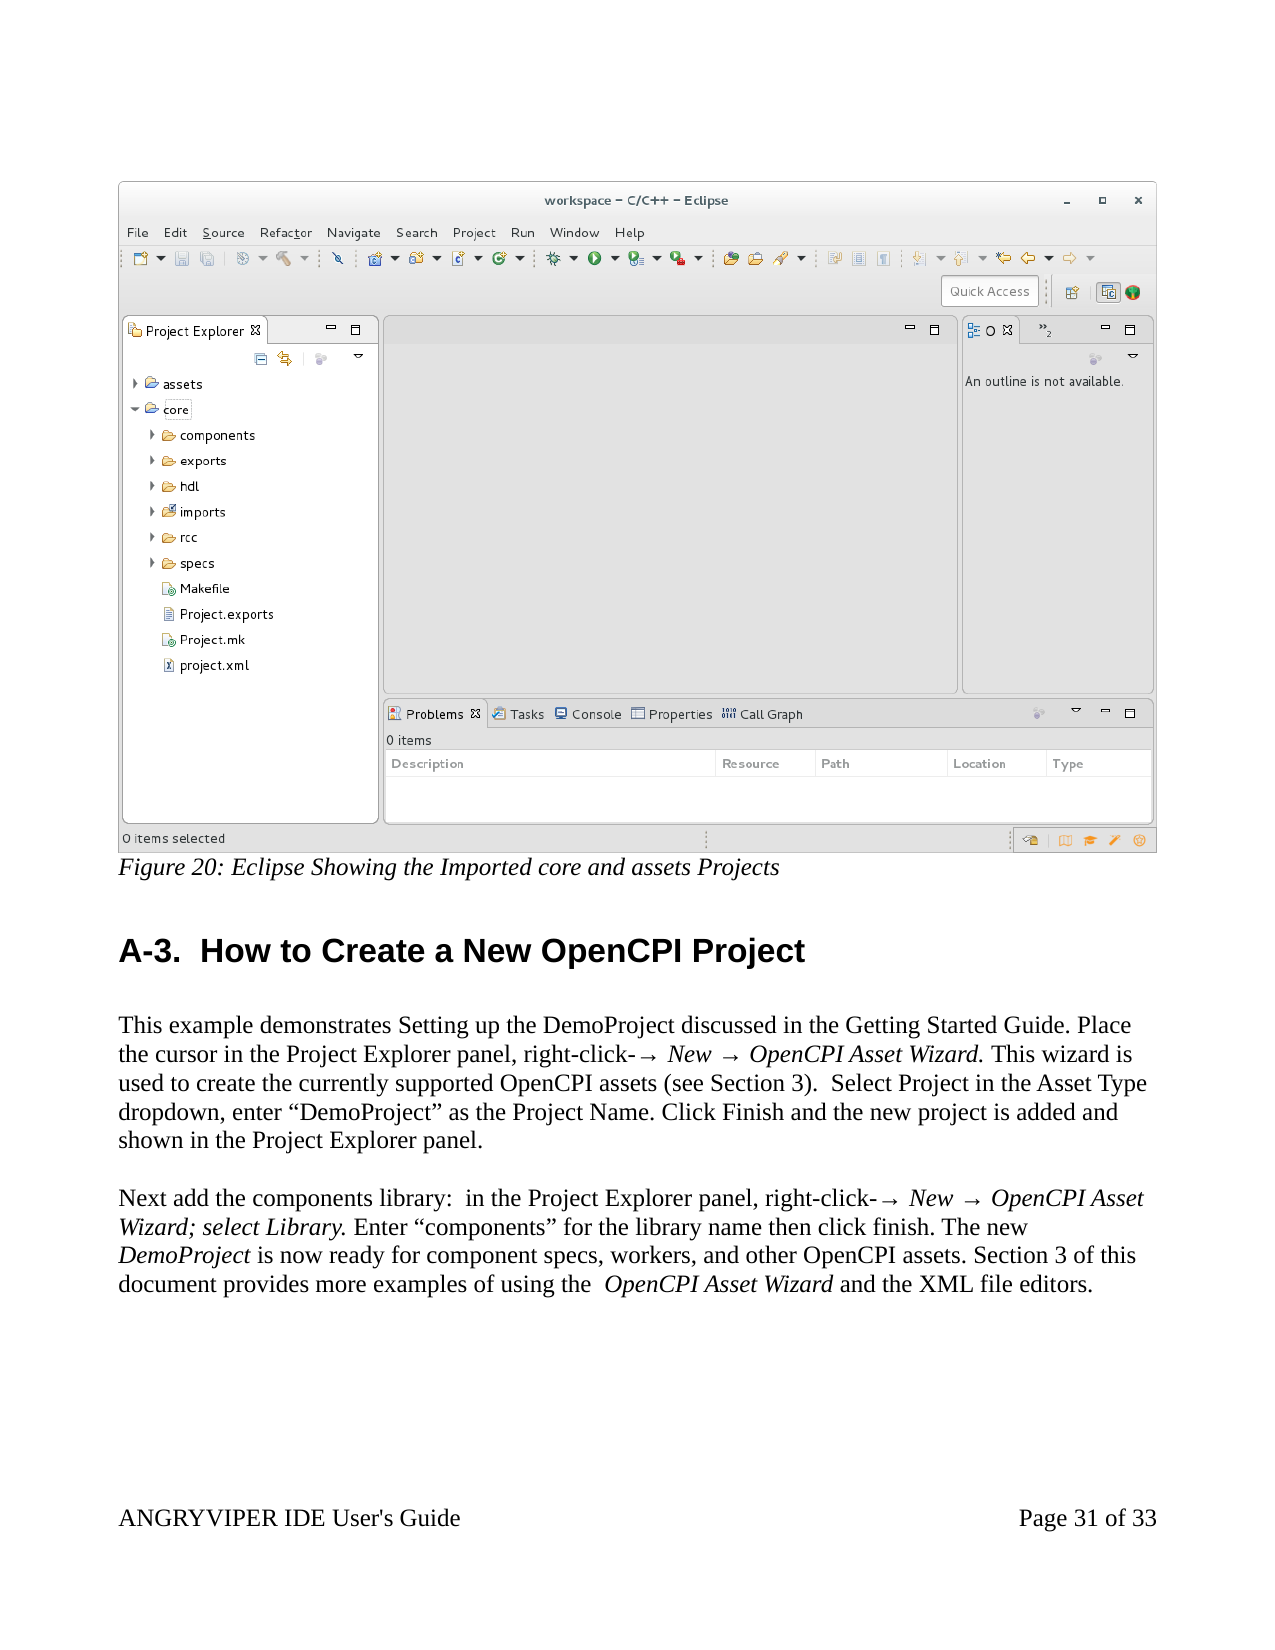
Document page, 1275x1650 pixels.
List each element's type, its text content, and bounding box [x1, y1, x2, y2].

text This example demonstrates Setting up the DemoProject discussed in the Getting Started Guide. Place the cursor in the Project Explorer panel, right-click-→ New → OpenCPI Asset Wizard. This wizard is used to create the currently supported OpenCPI assets (see Section 3). Select Project in the Asset Type dropdown, enter “DemoProject” as the Project Name. Click Finish and the new project is added and shown in the Project Explorer panel. [118, 1010, 1157, 1154]
text Next add the components library: in the Project Explorer panel, right-click-→ New → OpenCPI Asset Wizard; select Library. Enter “components” for the library name then click finish. The new DemoProject is now ready for component specs, workers, and other OpenCPI assets. Section 3 of this document provides more examples of using the OpenCPI Asset Wizard and the XML file editors. [118, 1183, 1157, 1298]
picture [118, 181, 1157, 853]
text Figure 20: Eclipse Showing the Imported core and assets Projects [118, 853, 1157, 881]
subtitle A-3. How to Create a New OpenCPI Project [118, 931, 1157, 969]
